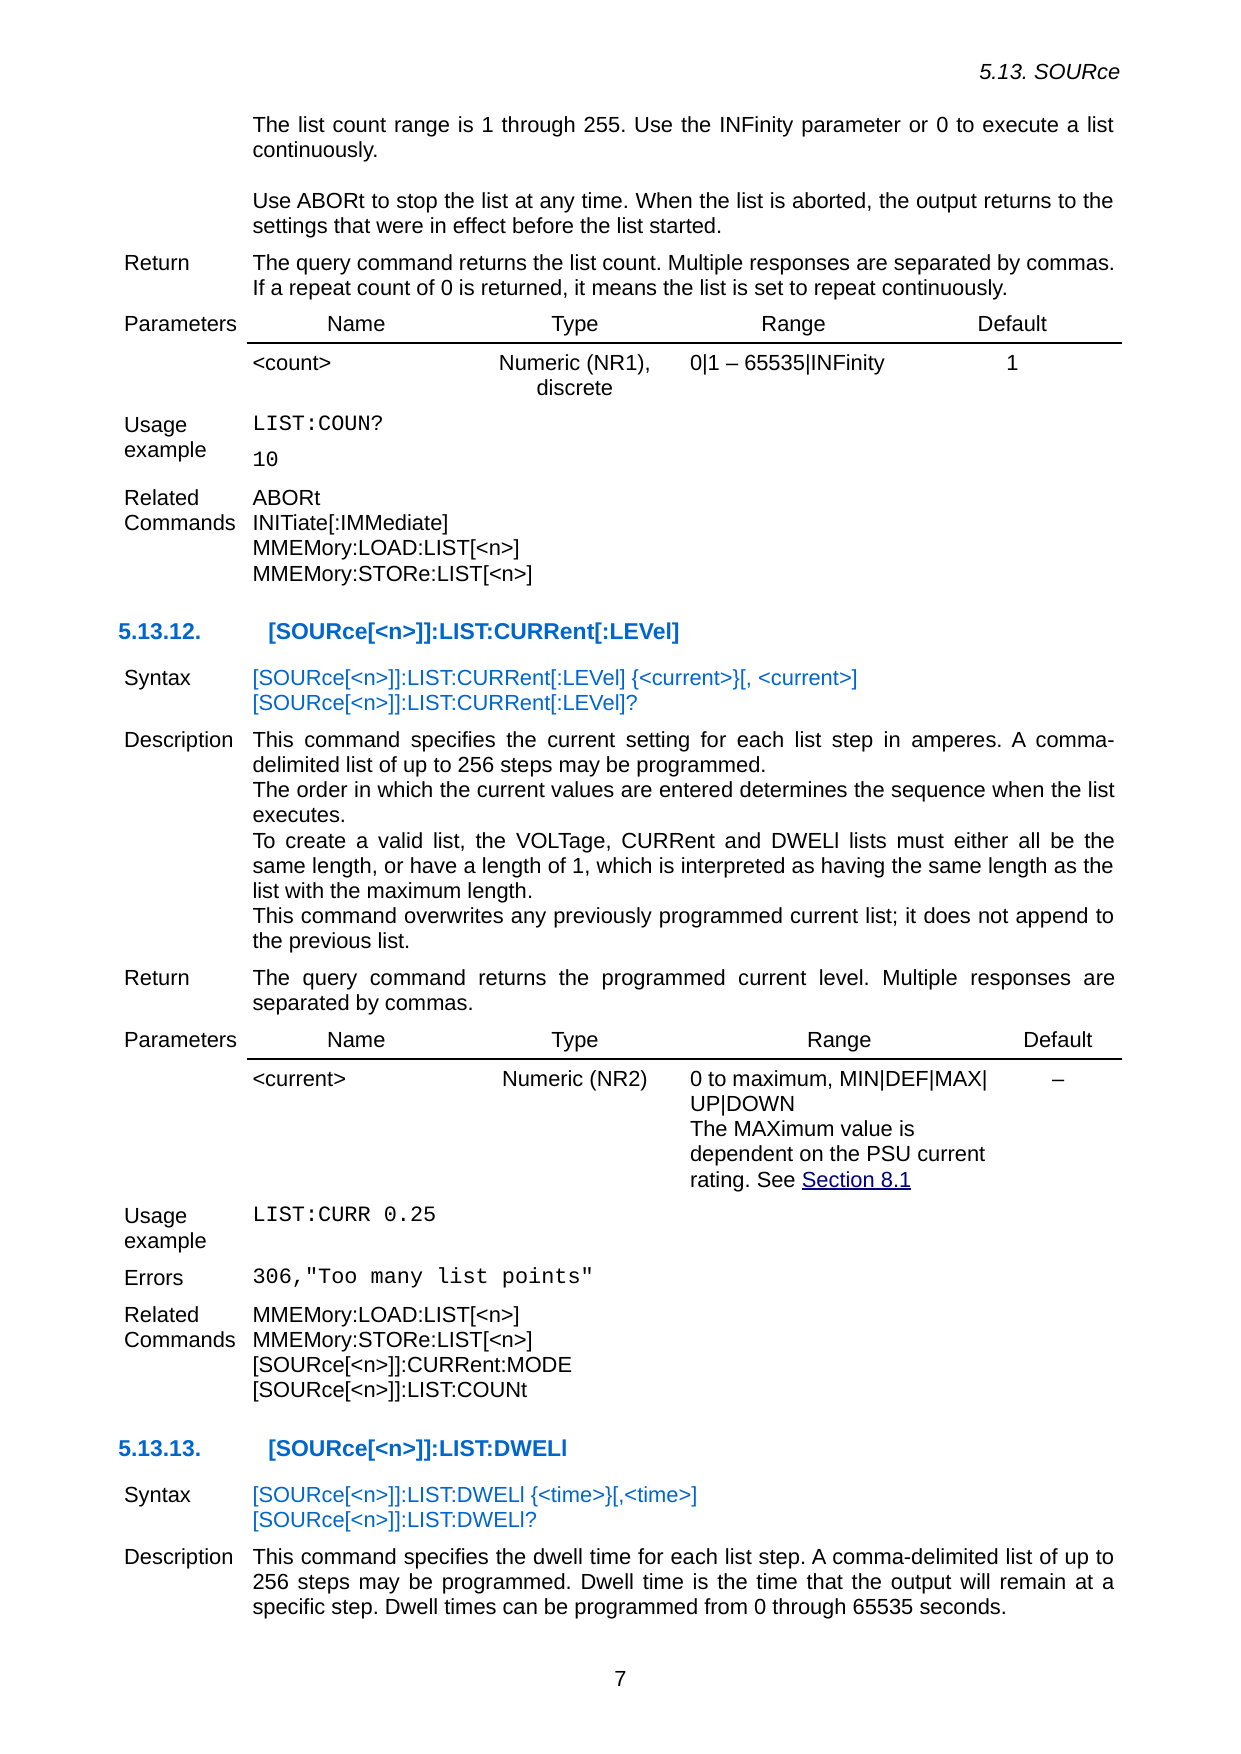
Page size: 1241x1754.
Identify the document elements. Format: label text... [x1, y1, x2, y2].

table_cell Default [994, 1021, 1122, 1058]
table_cell Return [118, 244, 247, 306]
table_cell – [994, 1060, 1122, 1197]
table_cell Parameters [118, 306, 247, 406]
table_cell This command specifies the dwell time for each list step. A comma-delimited list of up to 256 steps may be programmed. Dwell time is the time that the output will remain at a specific step. Dwell times can be programmed from 0 through 65535 seconds. [247, 1538, 1122, 1625]
table_cell 306,"Too many list points" [247, 1259, 1122, 1296]
table_cell Numeric (NR1), discrete [465, 344, 684, 406]
table_cell The query command returns the programmed current level. Multiple responses are separated by commas. [247, 959, 1122, 1021]
table_cell Related Commands [118, 479, 247, 591]
table_cell <current> [247, 1060, 465, 1197]
table_cell Type [465, 1021, 684, 1058]
table_cell 0 to maximum, MIN|DEF|MAX|UP|DOWN The MAXimum value is dependent on the PSU current rating. See Section 8.1 [684, 1060, 994, 1197]
subtitle [SOURce[<n>]]:LIST:DWELl [118, 1435, 1122, 1461]
table_cell Name [247, 1021, 465, 1058]
table_cell Range [684, 1021, 994, 1058]
table_cell Usage example [118, 1198, 247, 1259]
table_cell Name [247, 306, 465, 342]
table_cell Range [684, 306, 903, 342]
table_cell LIST:COUN? 10 [247, 406, 1122, 479]
table_cell Type [465, 306, 684, 342]
table_cell Default [903, 306, 1122, 342]
table_cell Errors [118, 1259, 247, 1296]
table_cell LIST:CURR 0.25 [247, 1198, 1122, 1259]
table_cell The query command returns the list count. Multiple responses are separated by commas. If a repeat count of 0 is returned, it means the list is set to repeat continuously. [247, 244, 1122, 306]
table_cell 0|1 – 65535|INFinity [684, 344, 903, 406]
table_header [SOURce[<n>]]:LIST:DWELl {<time>}[,<time>] [SOURce[<n>]]:LIST:DWELl? [247, 1476, 1122, 1538]
table_header [SOURce[<n>]]:LIST:CURRent[:LEVel] {<current>}[, <current>] [SOURce[<n>]]:LIST:CURRent[:LEVel]? [247, 659, 1122, 721]
table_cell Description [118, 721, 247, 959]
table_cell Usage example [118, 406, 247, 479]
table_cell ABORt INITiate[:IMMediate] MMEMory:LOAD:LIST[<n>] MMEMory:STORe:LIST[<n>] [247, 479, 1122, 591]
table_cell [118, 106, 247, 244]
table_cell Return [118, 959, 247, 1021]
table_cell Numeric (NR2) [465, 1060, 684, 1197]
table_header Syntax [118, 1476, 247, 1538]
table_header Syntax [118, 659, 247, 721]
table_cell MMEMory:LOAD:LIST[<n>] MMEMory:STORe:LIST[<n>] [SOURce[<n>]]:CURRent:MODE [SOURce[<n>]]:LIST:COUNt [247, 1296, 1122, 1408]
table_cell This command specifies the current setting for each list step in amperes. A comma-delimited list of up to 256 steps may be programmed. The order in which the current values are entered determines the sequence when the list executes. To create a valid list, the VOLTage, CURRent and DWELl lists must either all be the same length, or have a length of 1, which is interpreted as having the same length as the list with the maximum length. This command overwrites any previously programmed current list; it does not append to the previous list. [247, 721, 1122, 959]
table_cell The list count range is 1 through 255. Use the INFinity parameter or 0 to execute a list continuously. Use ABORt to stop the list at any time. When the list is aborted, the output returns to the settings that were in effect before the list started. [247, 106, 1122, 244]
table_cell Related Commands [118, 1296, 247, 1408]
table_cell 1 [903, 344, 1122, 406]
subtitle [SOURce[<n>]]:LIST:CURRent[:LEVel] [118, 618, 1122, 644]
table_cell <count> [247, 344, 465, 406]
table_cell Description [118, 1538, 247, 1625]
table_cell Parameters [118, 1021, 247, 1197]
